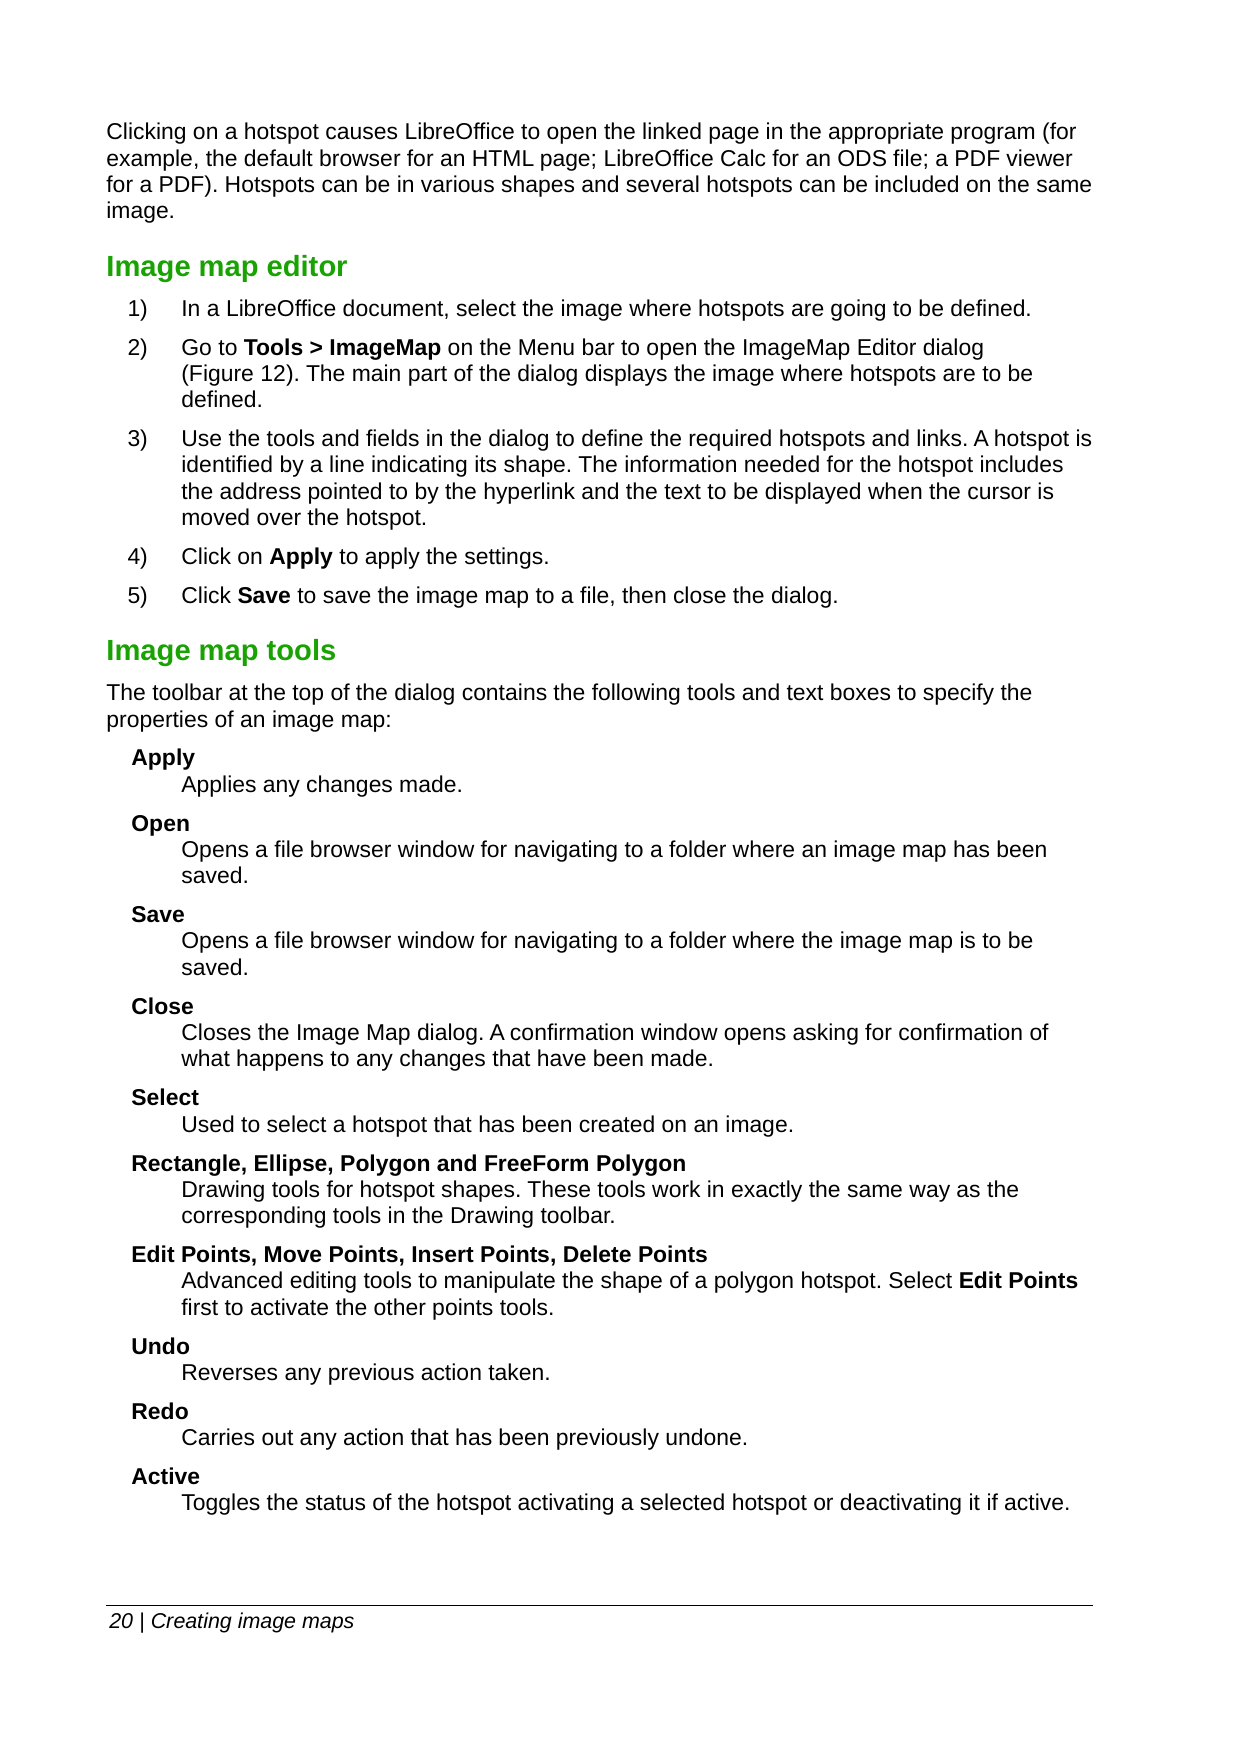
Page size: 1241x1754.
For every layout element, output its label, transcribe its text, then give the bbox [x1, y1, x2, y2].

list Click Save to save the image map to a file, then close the dialog. [148, 582, 1093, 608]
list The toolbar at the top of the dialog contains the following tools and text boxes to specify the properties of an image map: [106, 679, 1093, 732]
text Used to select a hotspot that has been created on an image. [181, 1111, 1093, 1137]
text Save [131, 901, 1093, 927]
list Use the tools and fields in the dialog to define the required hotspots and links. A hotspot is identified by a line indicating its shape. The information needed for the hotspot includes the address pointed to by the hyperlink and the text to be displayed when the cursor is moved over the hotspot. [148, 425, 1093, 530]
subtitle Image map tools [106, 633, 1093, 667]
list Go to Tools > ImageMap on the Menu bar to open the ImageMap Editor dialog (Figure 12). The main part of the dialog displays the image where hotspots are to be defined. [148, 333, 1093, 412]
text Reverses any previous action taken. [181, 1359, 1093, 1385]
text Closes the Image Map dialog. A confirmation window opens asking for confirmation of what happens to any changes that have been made. [181, 1019, 1093, 1072]
text Toggles the status of the hotspot activating a selected hotspot or deactivating it if active. [181, 1489, 1093, 1516]
text Advanced editing tools to manipulate the shape of a polygon hotspot. Select Edit Points first to activate the other points tools. [181, 1267, 1093, 1320]
text Rectangle, Ellipse, Polygon and FreeForm Polygon [131, 1149, 1093, 1176]
text Opens a file browser window for navigating to a folder where an image map has been saved. [181, 836, 1093, 889]
text Close [131, 993, 1093, 1019]
list Click on Apply to apply the settings. [148, 543, 1093, 569]
text Undo [131, 1333, 1093, 1359]
text Applies any changes made. [181, 771, 1093, 797]
text Open [131, 809, 1093, 836]
subtitle Image map editor [106, 248, 1093, 282]
text Opens a file browser window for navigating to a folder where the image map is to be saved. [181, 927, 1093, 980]
list In a LibreOffice document, select the image where hotspots are going to be defined. [148, 294, 1093, 321]
text Active [131, 1463, 1093, 1489]
text Clicking on a hotspot causes LibreOffice to open the linked page in the appropriate program (for example, the default browser for an HTML page; LibreOffice Calc for an ODS file; a PDF viewer for a PDF). Hotspots can be in various shapes and several hotspots can be included on the same image. [106, 118, 1093, 223]
text Select [131, 1084, 1093, 1111]
text Redo [131, 1398, 1093, 1424]
text Apply [131, 744, 1093, 771]
text Carries out any action that has been previously undone. [181, 1424, 1093, 1451]
text Drawing tools for hotspot shapes. These tools work in exactly the same way as the corresponding tools in the Drawing toolbar. [181, 1176, 1093, 1228]
text Edit Points, Move Points, Insert Points, Delete Points [131, 1241, 1093, 1267]
